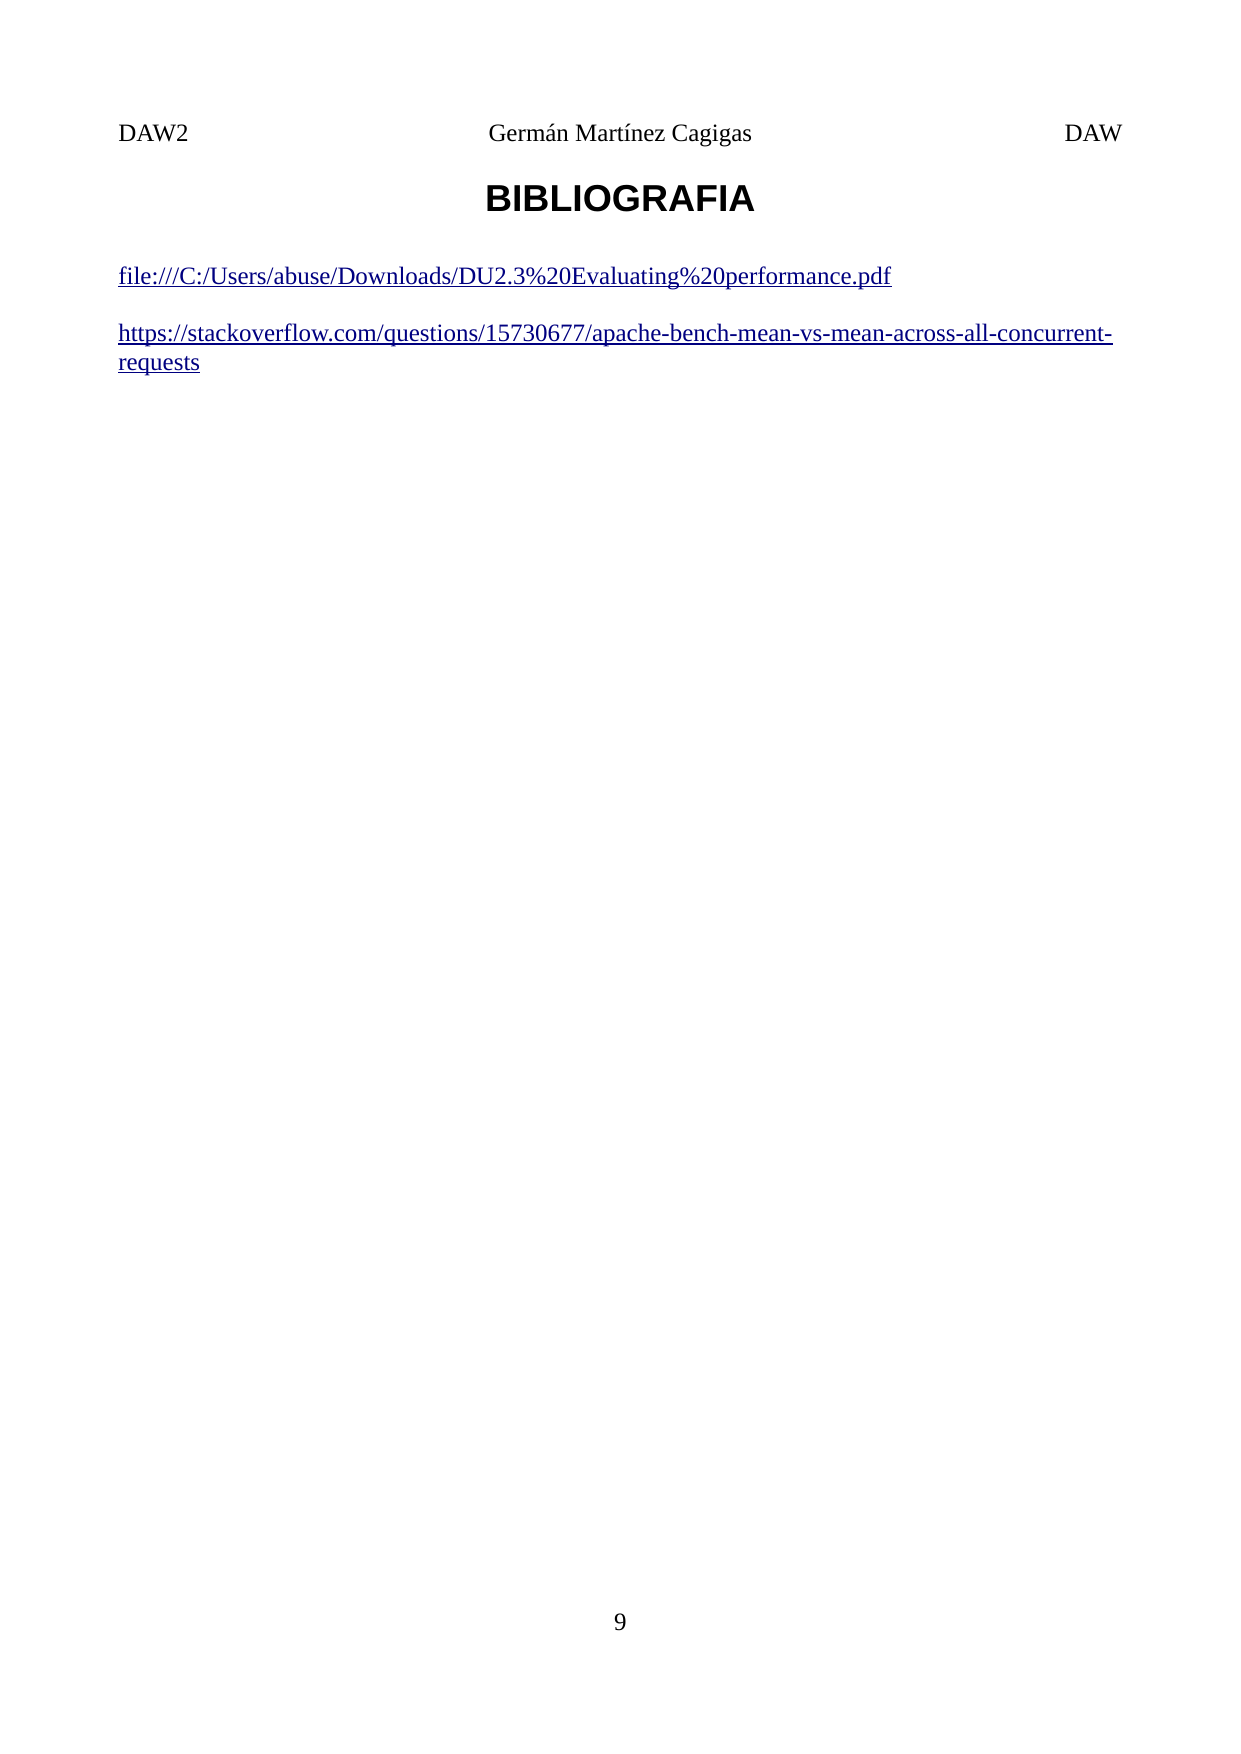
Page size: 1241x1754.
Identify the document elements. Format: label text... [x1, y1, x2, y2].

text file:///C:/Users/abuse/Downloads/DU2.3%20Evaluating%20performance.pdf [118, 261, 1122, 289]
text https://stackoverflow.com/questions/15730677/apache-bench-mean-vs-mean-across-all-concurrent-requests [118, 318, 1122, 376]
subtitle BIBLIOGRAFIA [118, 176, 1122, 219]
